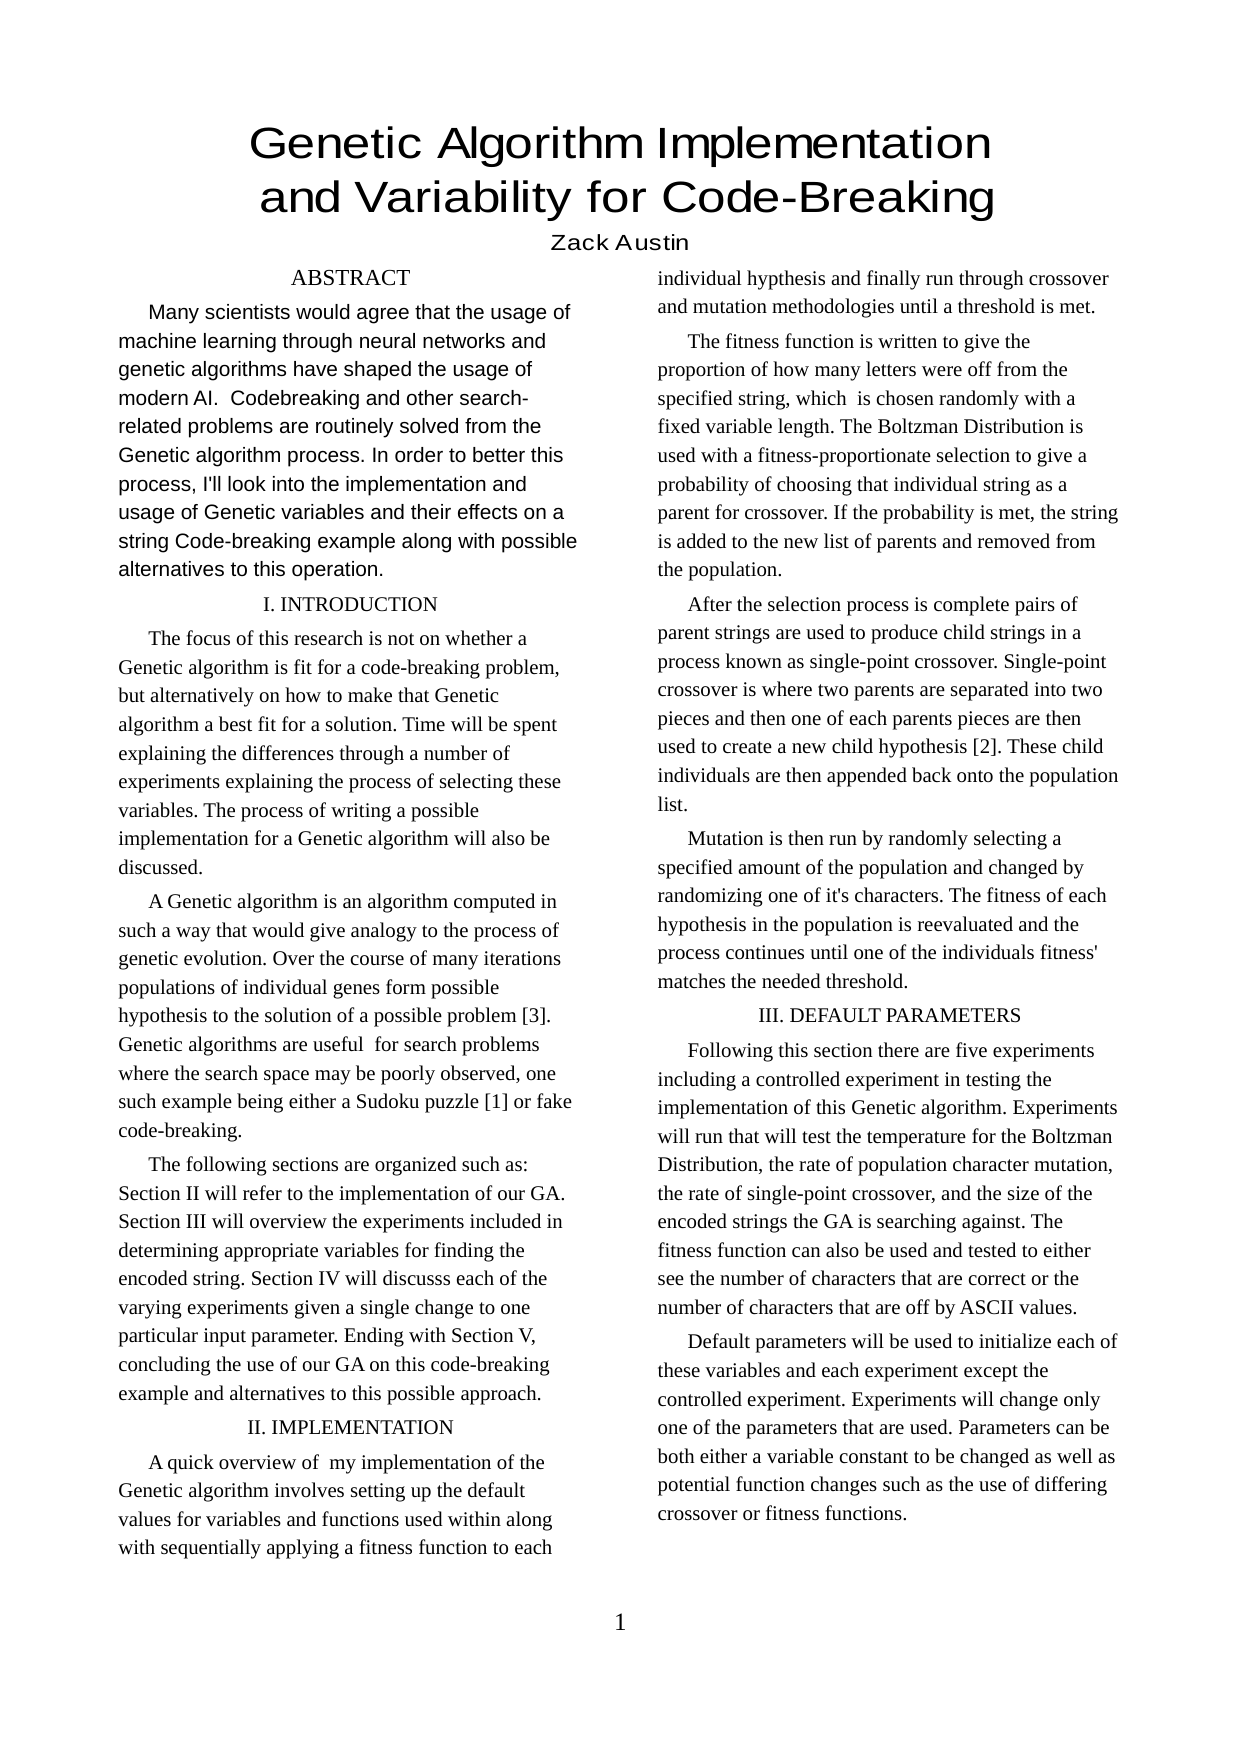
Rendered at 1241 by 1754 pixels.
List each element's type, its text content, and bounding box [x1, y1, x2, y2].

text The fitness function is written to give the proportion of how many letters were off from the specified string, which is chosen randomly with a fixed variable length. The Boltzman Distribution is used with a fitness-proportionate selection to give a probability of choosing that individual string as a parent for crossover. If the probability is met, the string is added to the new list of parents and removed from the population. [657, 325, 1122, 582]
text Following this section there are five experiments including a controlled experiment in testing the implementation of this Genetic algorithm. Experiments will run that will test the temperature for the Boltzman Distribution, the rate of population character mutation, the rate of single-point crossover, and the size of the encoded strings the GA is searching against. The fitness function can also be used and tested to either see the number of characters that are correct or the number of characters that are off by ASCII values. [657, 1034, 1122, 1320]
text Mutation is then run by randomly selecting a specified amount of the population and changed by randomizing one of it's characters. The fitness of each hypothesis in the population is reevaluated and the process continues until one of the individuals fitness' matches the needed threshold. [657, 823, 1122, 994]
text I. INTRODUCTION [118, 588, 582, 617]
text Many scientists would agree that the usage of machine learning through neural networks and genetic algorithms have shaped the usage of modern AI. Codebreaking and other search-related problems are routinely solved from the Genetic algorithm process. In order to better this process, I'll look into the implementation and usage of Genetic variables and their effects on a string Code-breaking example along with possible alternatives to this operation. [118, 297, 582, 582]
text The focus of this research is not on whether a Genetic algorithm is fit for a code-breaking problem, but alternatively on how to make that Genetic algorithm a best fit for a solution. Time will be spent explaining the differences through a number of experiments explaining the process of selecting these variables. The process of writing a possible implementation for a Genetic algorithm will also be discussed. [118, 623, 582, 880]
text A quick overview of my implementation of the Genetic algorithm involves setting up the default values for variables and functions used within along with sequentially applying a fitness function to each individual hypthesis and finally run through crossover and mutation methodologies until a threshold is met. [118, 1446, 582, 1560]
text A quick overview of my implementation of the Genetic algorithm involves setting up the default values for variables and functions used within along with sequentially applying a fitness function to each individual hypthesis and finally run through crossover and mutation methodologies until a threshold is met. [657, 118, 1122, 319]
text A Genetic algorithm is an algorithm computed in such a way that would give analogy to the process of genetic evolution. Over the course of many iterations populations of individual genes form possible hypothesis to the solution of a possible problem [3]. Genetic algorithms are useful for search problems where the search space may be poorly observed, one such example being either a Sudoku puzzle [1] or fake code-breaking. [118, 886, 582, 1143]
text The following sections are organized such as: Section II will refer to the implementation of our GA. Section III will overview the experiments included in determining appropriate variables for finding the encoded string. Section IV will discusss each of the varying experiments given a single change to one particular input parameter. Ending with Section V, concluding the use of our GA on this code-breaking example and alternatives to this possible approach. [118, 1149, 582, 1406]
text After the selection process is complete pairs of parent strings are used to produce child strings in a process known as single-point crossover. Single-point crossover is where two parents are separated into two pieces and then one of each parents pieces are then used to create a new child hypothesis [2]. These child individuals are then appended back onto the population list. [657, 588, 1122, 817]
text Default parameters will be used to initialize each of these variables and each experiment except the controlled experiment. Experiments will change only one of the parameters that are used. Parameters can be both either a variable constant to be changed as well as potential function changes such as the use of differing crossover or fitness functions. [657, 1326, 1122, 1526]
text III. DEFAULT PARAMETERS [657, 1000, 1122, 1028]
text ABSTRACT [118, 121, 582, 291]
text II. IMPLEMENTATION [118, 1412, 582, 1440]
